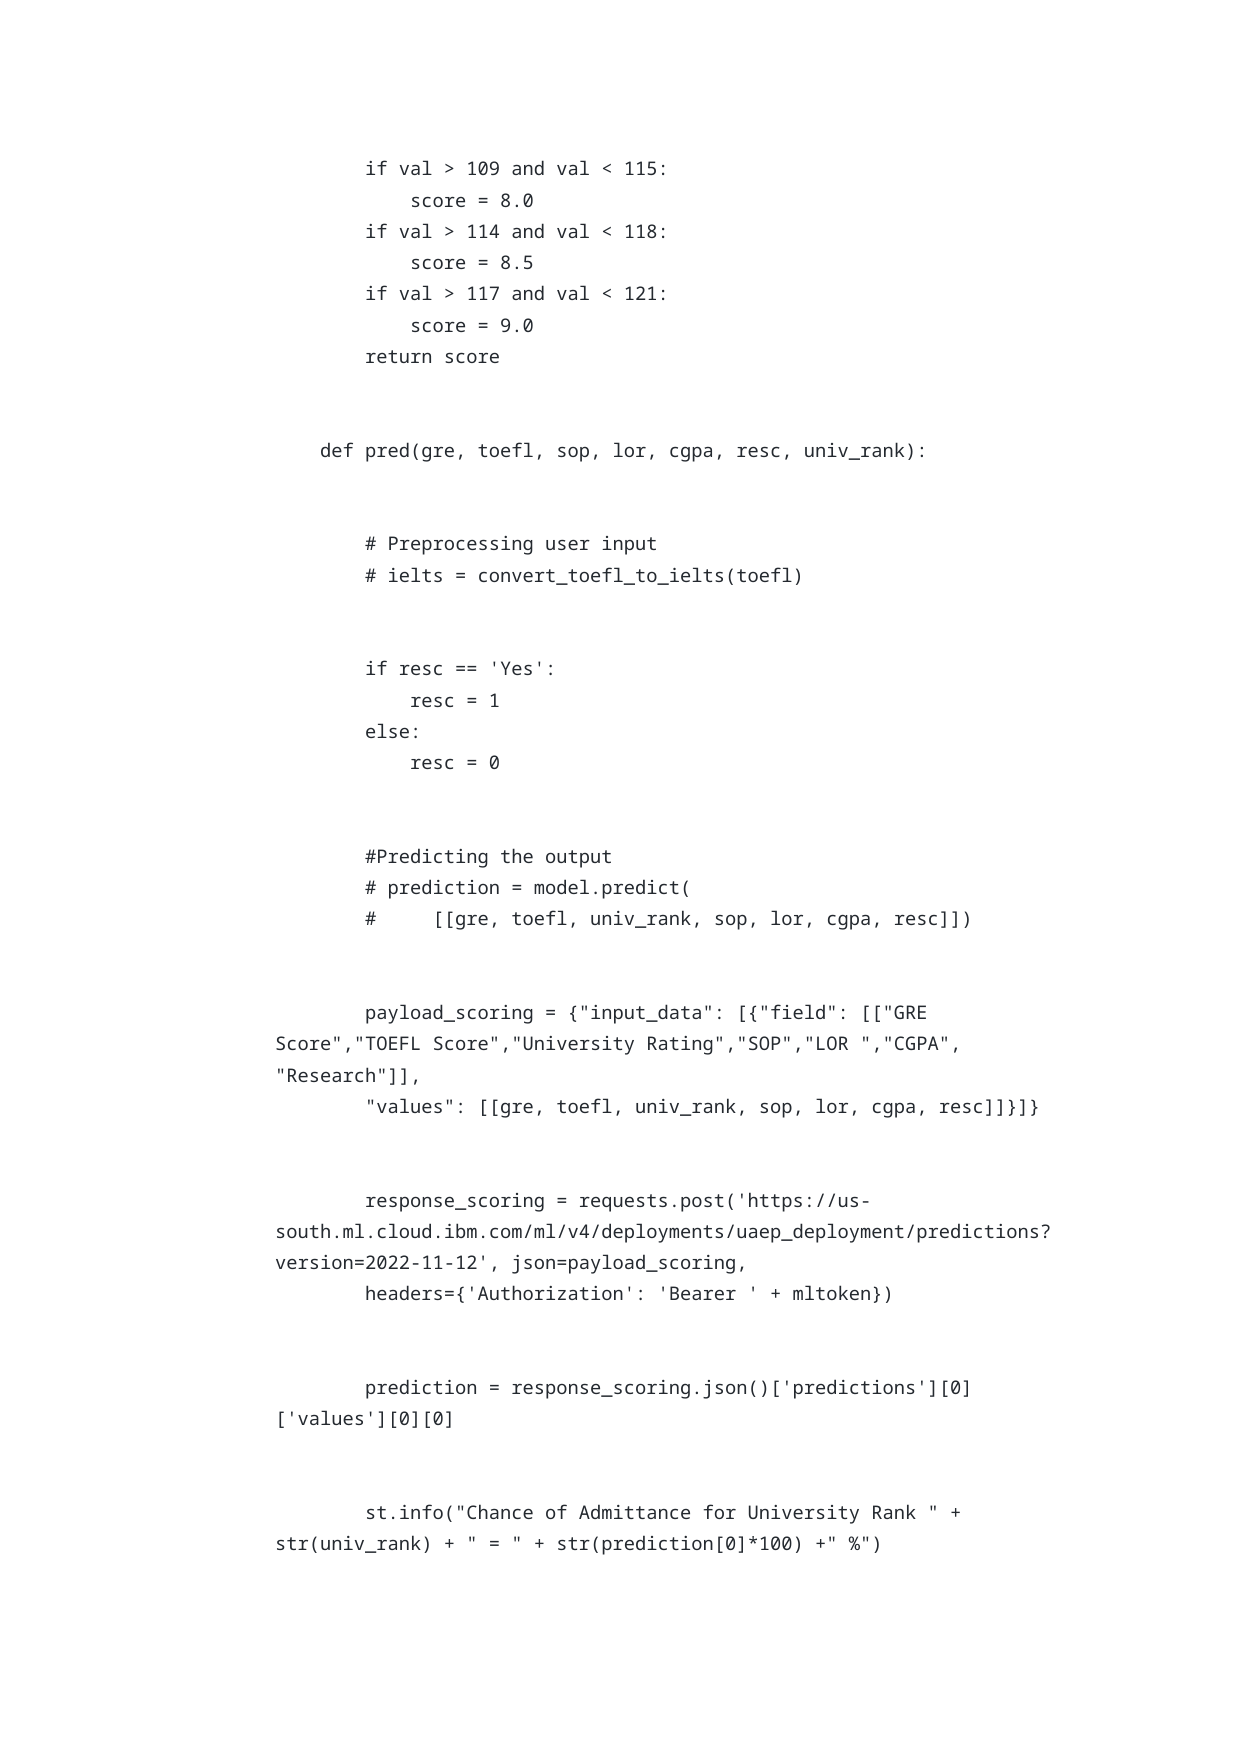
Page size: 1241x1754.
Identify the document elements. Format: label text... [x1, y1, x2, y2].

table_cell [150, 994, 259, 1087]
table_cell [150, 525, 259, 556]
table_cell # ielts = convert_toefl_to_ielts(toefl) [259, 556, 1090, 587]
table_cell score = 9.0 [259, 306, 1090, 337]
table_cell headers={'Authorization': 'Bearer ' + mltoken}) [259, 1275, 1090, 1306]
table_cell [259, 1306, 1090, 1369]
table_cell [259, 1556, 1090, 1587]
table_cell [259, 1431, 1090, 1494]
table_cell [150, 1556, 259, 1587]
table_cell [150, 1181, 259, 1275]
table_cell [150, 181, 259, 212]
table_cell [150, 744, 259, 775]
table_cell if resc == 'Yes': [259, 650, 1090, 681]
table_cell [150, 275, 259, 306]
table_cell "values": [[gre, toefl, univ_rank, sop, lor, cgpa, resc]]}]} [259, 1088, 1090, 1119]
table_cell [150, 556, 259, 587]
table_cell [150, 150, 259, 181]
table_cell [150, 306, 259, 337]
table_cell [150, 900, 259, 931]
table_cell if val > 117 and val < 121: [259, 275, 1090, 306]
table_cell [259, 931, 1090, 994]
table_cell [150, 588, 259, 650]
table_cell def pred(gre, toefl, sop, lor, cgpa, resc, univ_rank): [259, 431, 1090, 462]
table_cell [150, 650, 259, 681]
table_cell [259, 775, 1090, 837]
table_cell [150, 1494, 259, 1556]
table_cell resc = 1 [259, 681, 1090, 712]
table_cell prediction = response_scoring.json()['predictions'][0]['values'][0][0] [259, 1369, 1090, 1431]
table_cell [150, 775, 259, 837]
table_cell else: [259, 713, 1090, 744]
table_cell [150, 244, 259, 275]
table_cell #Predicting the output [259, 838, 1090, 869]
table_cell [259, 463, 1090, 525]
table_cell # prediction = model.predict( [259, 869, 1090, 900]
table_cell if val > 109 and val < 115: [259, 150, 1090, 181]
table_cell [150, 431, 259, 462]
table_cell # Preprocessing user input [259, 525, 1090, 556]
table_cell response_scoring = requests.post('https://us-south.ml.cloud.ibm.com/ml/v4/deployments/uaep_deployment/predictions?version=2022-11-12', json=payload_scoring, [259, 1181, 1090, 1275]
table_cell [150, 338, 259, 369]
table_cell st.info("Chance of Admittance for University Rank " + str(univ_rank) + " = " + str(prediction[0]*100) +" %") [259, 1494, 1090, 1556]
table_cell [150, 369, 259, 431]
table_cell [150, 1306, 259, 1369]
table_cell [150, 1088, 259, 1119]
table_cell payload_scoring = {"input_data": [{"field": [["GRE Score","TOEFL Score","University Rating","SOP","LOR ","CGPA", "Research"]], [259, 994, 1090, 1087]
table_cell [150, 681, 259, 712]
table_cell [150, 1275, 259, 1306]
table_cell [259, 369, 1090, 431]
table_cell if val > 114 and val < 118: [259, 213, 1090, 244]
table_cell [150, 463, 259, 525]
table_cell [150, 1369, 259, 1431]
table_cell # [[gre, toefl, univ_rank, sop, lor, cgpa, resc]]) [259, 900, 1090, 931]
table_cell [150, 931, 259, 994]
table_cell [150, 213, 259, 244]
table_cell resc = 0 [259, 744, 1090, 775]
table_cell [150, 1119, 259, 1181]
table_cell score = 8.0 [259, 181, 1090, 212]
table_cell [150, 869, 259, 900]
table_cell score = 8.5 [259, 244, 1090, 275]
table_cell [150, 838, 259, 869]
table_cell [150, 1431, 259, 1494]
table_cell [259, 588, 1090, 650]
table_cell [150, 713, 259, 744]
table_cell [259, 1119, 1090, 1181]
table_cell return score [259, 338, 1090, 369]
